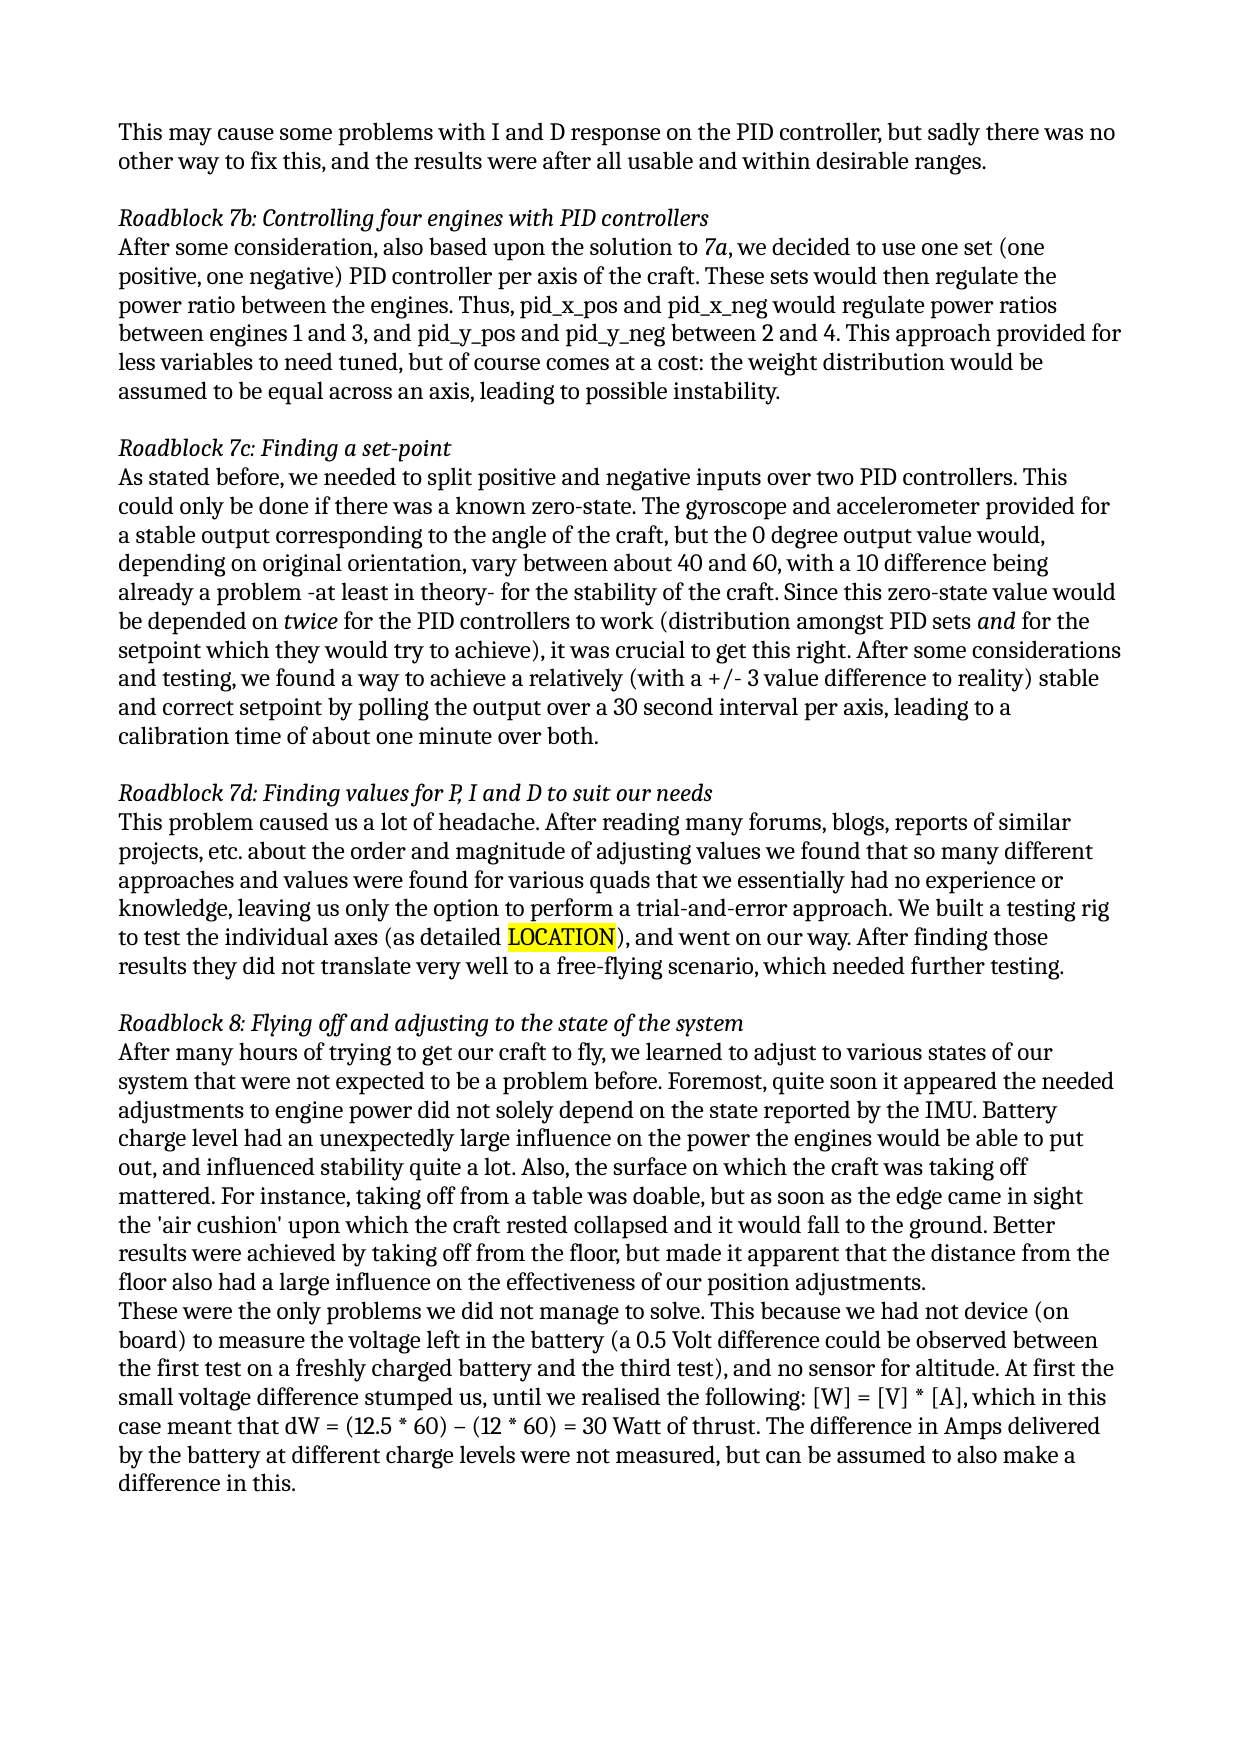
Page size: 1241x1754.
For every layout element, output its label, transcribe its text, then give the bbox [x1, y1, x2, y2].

text Roadblock 7b: Controlling four engines with PID controllers [118, 204, 1122, 233]
text Roadblock 7d: Finding values for P, I and D to suit our needs [118, 779, 1122, 808]
text As stated before, we needed to split positive and negative inputs over two PID controllers. This could only be done if there was a known zero-state. The gyroscope and accelerometer provided for a stable output corresponding to the angle of the craft, but the 0 degree output value would, depending on original orientation, vary between about 40 and 60, with a 10 difference being already a problem -at least in theory- for the stability of the craft. Since this zero-state value would be depended on twice for the PID controllers to work (distribution amongst PID sets and for the setpoint which they would try to achieve), it was crucial to get this right. After some considerations and testing, we found a way to achieve a relatively (with a +/- 3 value difference to reality) stable and correct setpoint by polling the output over a 30 second interval per axis, leading to a calibration time of about one minute over both. [118, 463, 1122, 751]
text This may cause some problems with I and D response on the PID controller, but sadly there was no other way to fix this, and the results were after all usable and within desirable ranges. [118, 118, 1122, 176]
text After many hours of trying to get our craft to fly, we learned to adjust to various states of our system that were not expected to be a problem before. Foremost, quite soon it appeared the needed adjustments to engine power did not solely depend on the state reported by the IMU. Battery charge level had an unexpectedly large influence on the power the engines would be able to put out, and influenced stability quite a lot. Also, the surface on which the craft was taking off mattered. For instance, taking off from a table was doable, but as soon as the edge came in sight the 'air cushion' upon which the craft rested collapsed and it would fall to the ground. Better results were achieved by taking off from the floor, but made it apparent that the distance from the floor also had a large influence on the effectiveness of our position adjustments. [118, 1038, 1122, 1297]
text After some consideration, also based upon the solution to 7a, we decided to use one set (one positive, one negative) PID controller per axis of the craft. These sets would then regulate the power ratio between the engines. Thus, pid_x_pos and pid_x_neg would regulate power ratios between engines 1 and 3, and pid_y_pos and pid_y_neg between 2 and 4. This approach provided for less variables to need tuned, but of course comes at a cost: the weight distribution would be assumed to be equal across an axis, leading to possible instability. [118, 233, 1122, 406]
text These were the only problems we did not manage to solve. This because we had not device (on board) to measure the voltage left in the battery (a 0.5 Volt difference could be observed between the first test on a freshly charged battery and the third test), and no sensor for altitude. At first the small voltage difference stumped us, until we realised the following: [W] = [V] * [A], which in this case meant that dW = (12.5 * 60) – (12 * 60) = 30 Watt of thrust. The difference in Amps delivered by the battery at different charge levels were not measured, but can be assumed to also make a difference in this. [118, 1297, 1122, 1498]
text Roadblock 7c: Finding a set-point [118, 434, 1122, 463]
text Roadblock 8: Flying off and adjusting to the state of the system [118, 1009, 1122, 1038]
text This problem caused us a lot of headache. After reading many forums, blogs, reports of similar projects, etc. about the order and magnitude of adjusting values we found that so many different approaches and values were found for various quads that we essentially had no experience or knowledge, leaving us only the option to perform a trial-and-error approach. We built a testing rig to test the individual axes (as detailed LOCATION), and went on our way. After finding those results they did not translate very well to a free-flying scenario, which needed further testing. [118, 808, 1122, 981]
